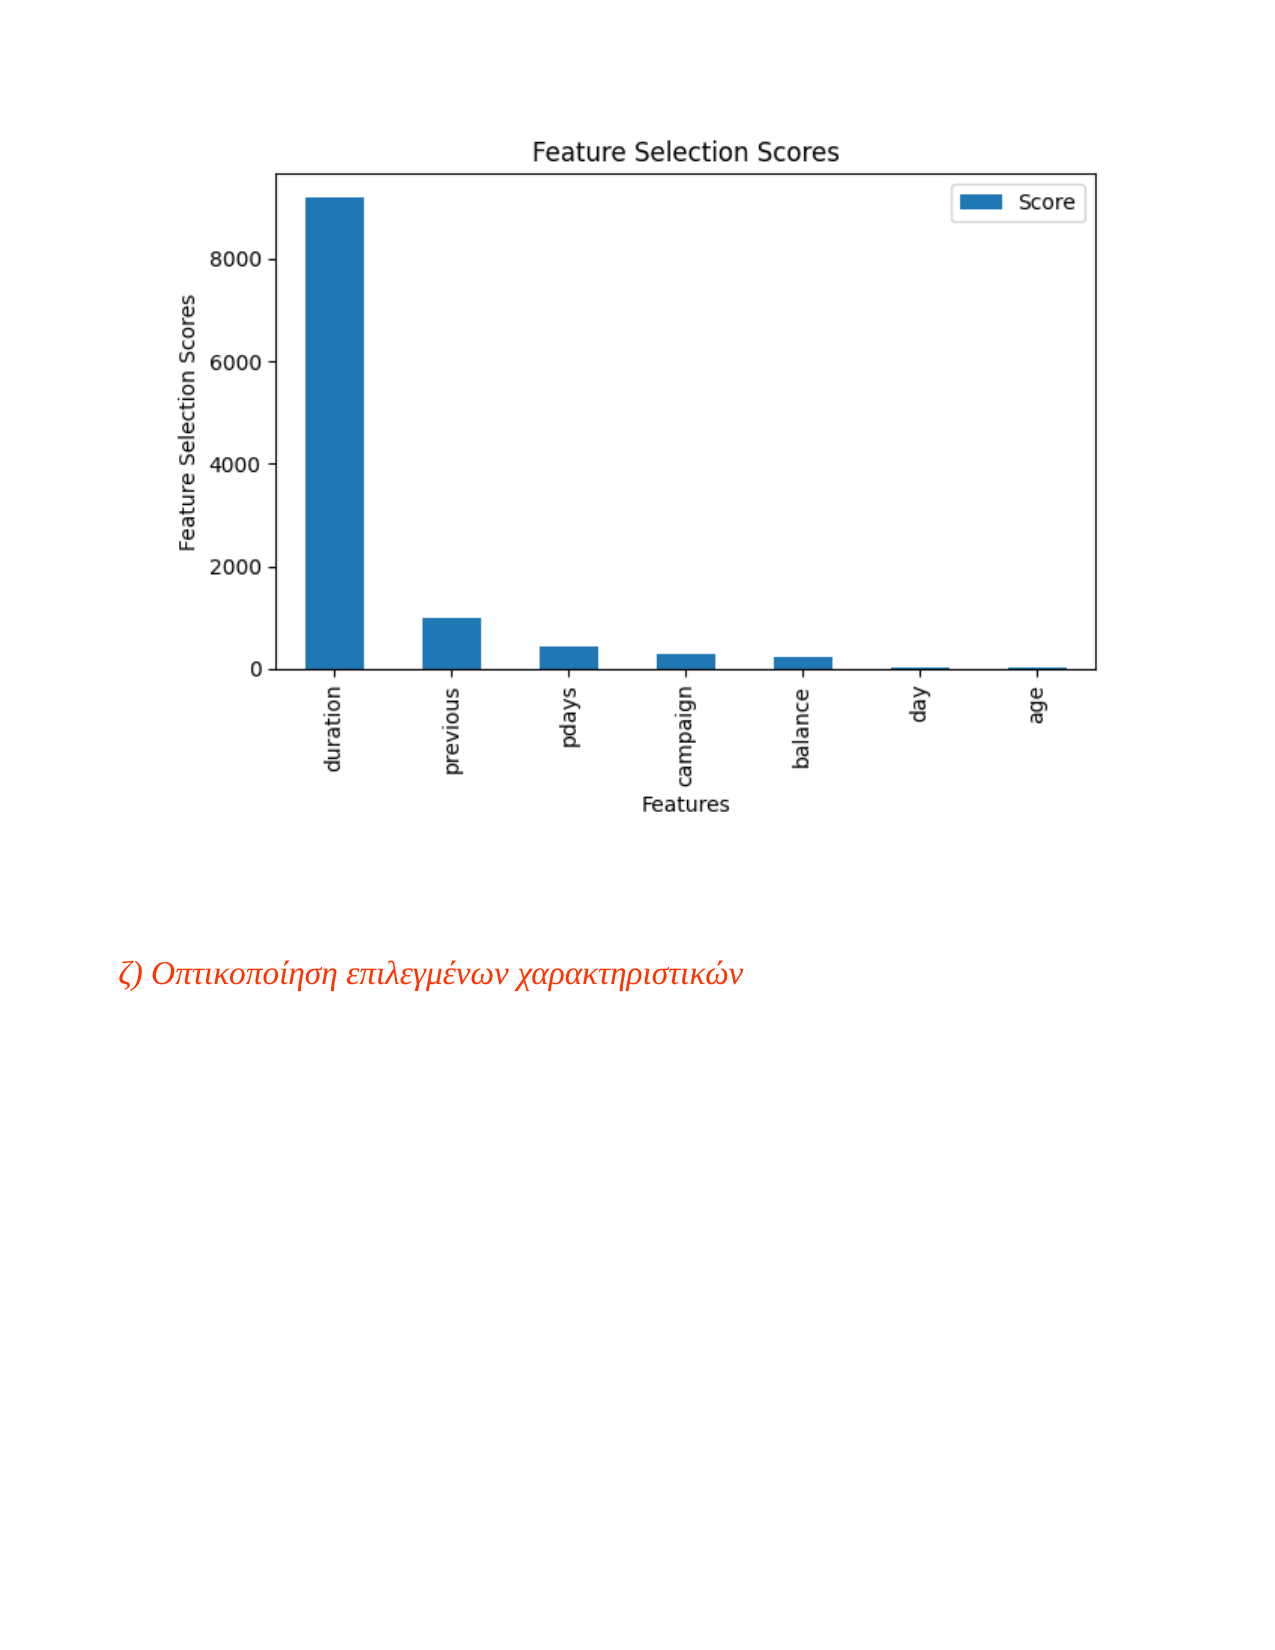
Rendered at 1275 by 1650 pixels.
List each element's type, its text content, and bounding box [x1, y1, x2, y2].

picture [157, 118, 1118, 839]
text ζ) Οπτικοποίηση επιλεγμένων χαρακτηριστικών [118, 953, 1157, 991]
